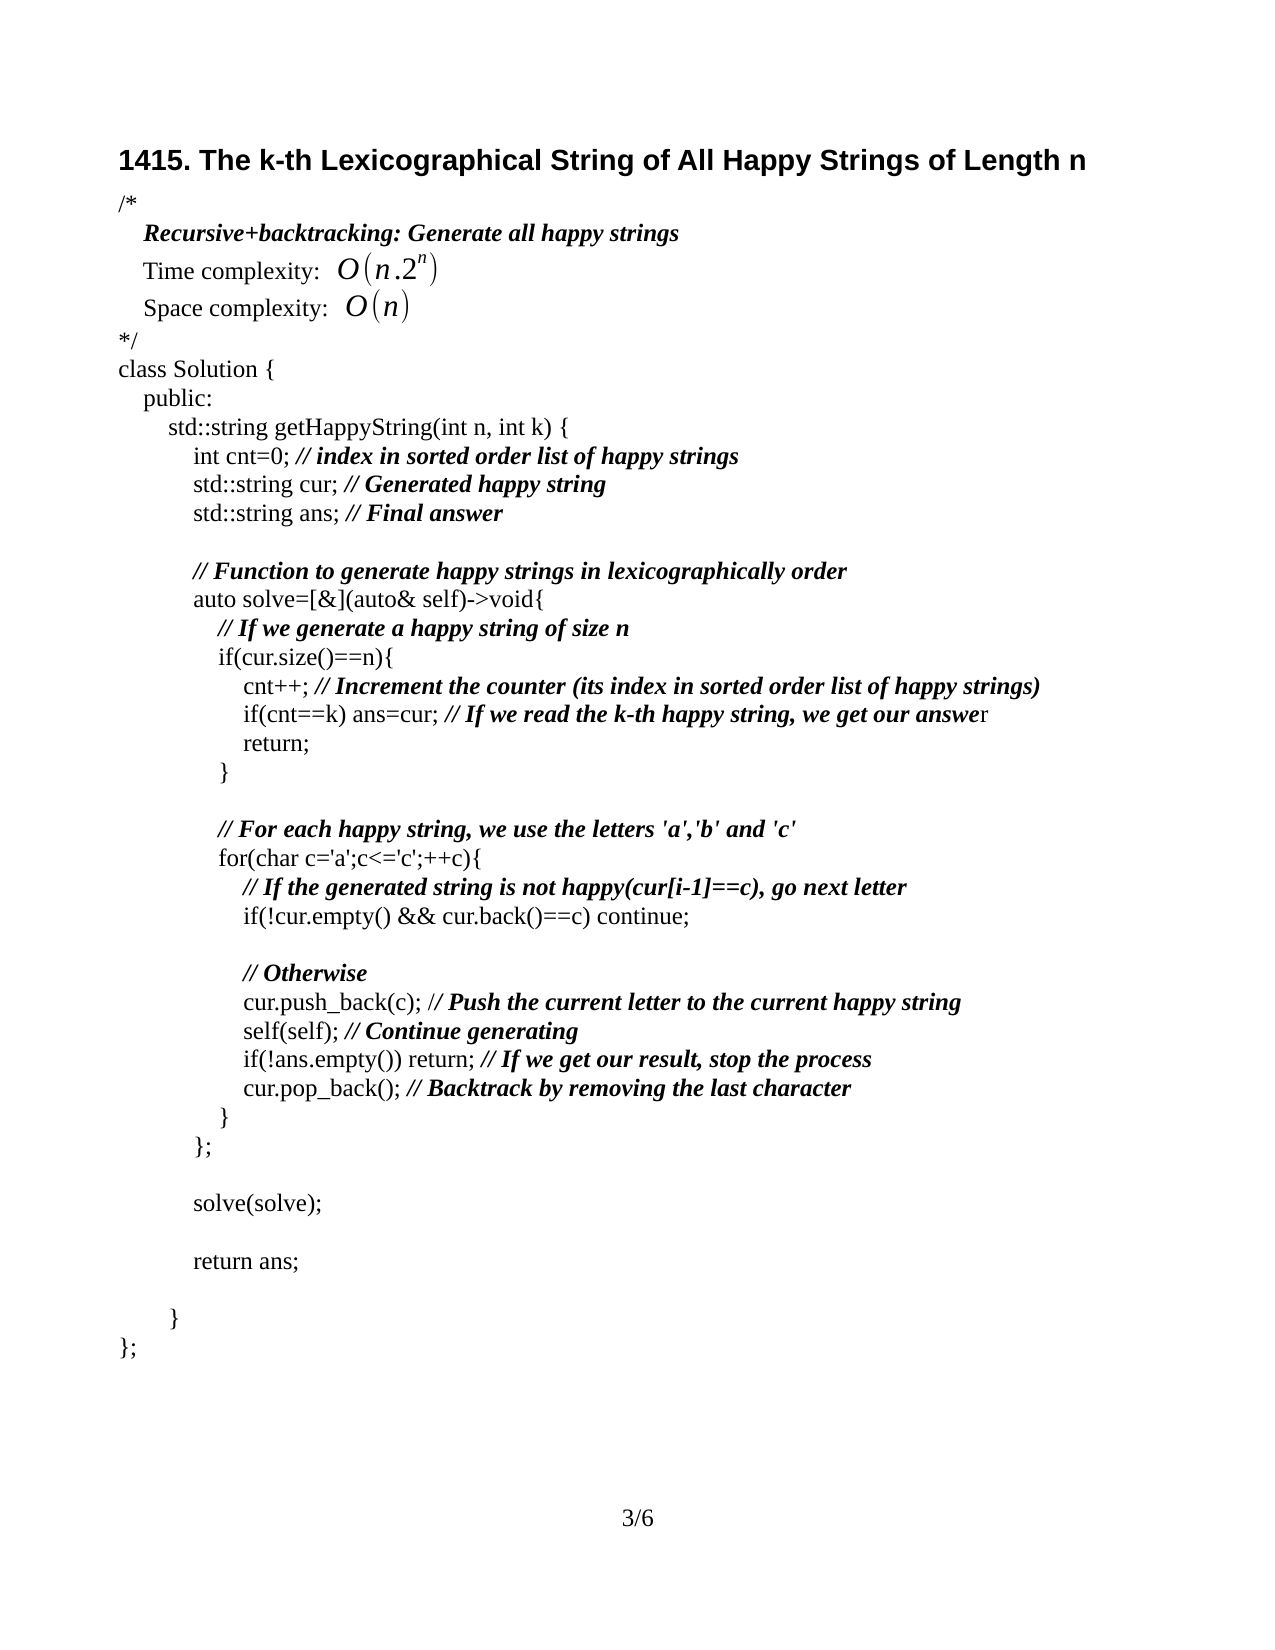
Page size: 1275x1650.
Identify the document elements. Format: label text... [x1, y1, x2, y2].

text */ [118, 326, 1157, 354]
text self(self); // Continue generating [118, 1016, 1157, 1044]
text // Otherwise [118, 958, 1157, 987]
text // If we generate a happy string of size n [118, 613, 1157, 642]
text }; [118, 1131, 1157, 1159]
text cnt++; // Increment the counter (its index in sorted order list of happy strings) [118, 671, 1157, 699]
text Space complexity: [118, 288, 1157, 326]
text auto solve=[&](auto& self)->void{ [118, 584, 1157, 613]
text } [118, 757, 1157, 786]
text std::string getHappyString(int n, int k) { [118, 412, 1157, 441]
text }; [118, 1332, 1157, 1361]
text std::string ans; // Final answer [118, 498, 1157, 527]
text return ans; [118, 1246, 1157, 1274]
text } [118, 1303, 1157, 1332]
text Recursive+backtracking: Generate all happy strings [118, 218, 1157, 247]
text public: [118, 383, 1157, 412]
text cur.push_back(c); // Push the current letter to the current happy string [118, 987, 1157, 1016]
text for(char c='a';c<='c';++c){ [118, 843, 1157, 872]
text if(!cur.empty() && cur.back()==c) continue; [118, 901, 1157, 929]
text // For each happy string, we use the letters 'a','b' and 'c' [118, 814, 1157, 843]
text Time complexity: [118, 247, 1157, 288]
text cur.pop_back(); // Backtrack by removing the last character [118, 1073, 1157, 1102]
text } [118, 1102, 1157, 1131]
text /* [118, 189, 1157, 218]
text if(!ans.empty()) return; // If we get our result, stop the process [118, 1044, 1157, 1073]
text solve(solve); [118, 1188, 1157, 1217]
text // Function to generate happy strings in lexicographically order [118, 556, 1157, 584]
text class Solution { [118, 354, 1157, 383]
text return; [118, 728, 1157, 757]
text if(cur.size()==n){ [118, 642, 1157, 671]
text int cnt=0; // index in sorted order list of happy strings [118, 441, 1157, 469]
text // If the generated string is not happy(cur[i-1]==c), go next letter [118, 872, 1157, 901]
text if(cnt==k) ans=cur; // If we read the k-th happy string, we get our answer [118, 699, 1157, 728]
text std::string cur; // Generated happy string [118, 469, 1157, 498]
subtitle 1415. The k-th Lexicographical String of All Happy Strings of Length n [118, 143, 1157, 177]
